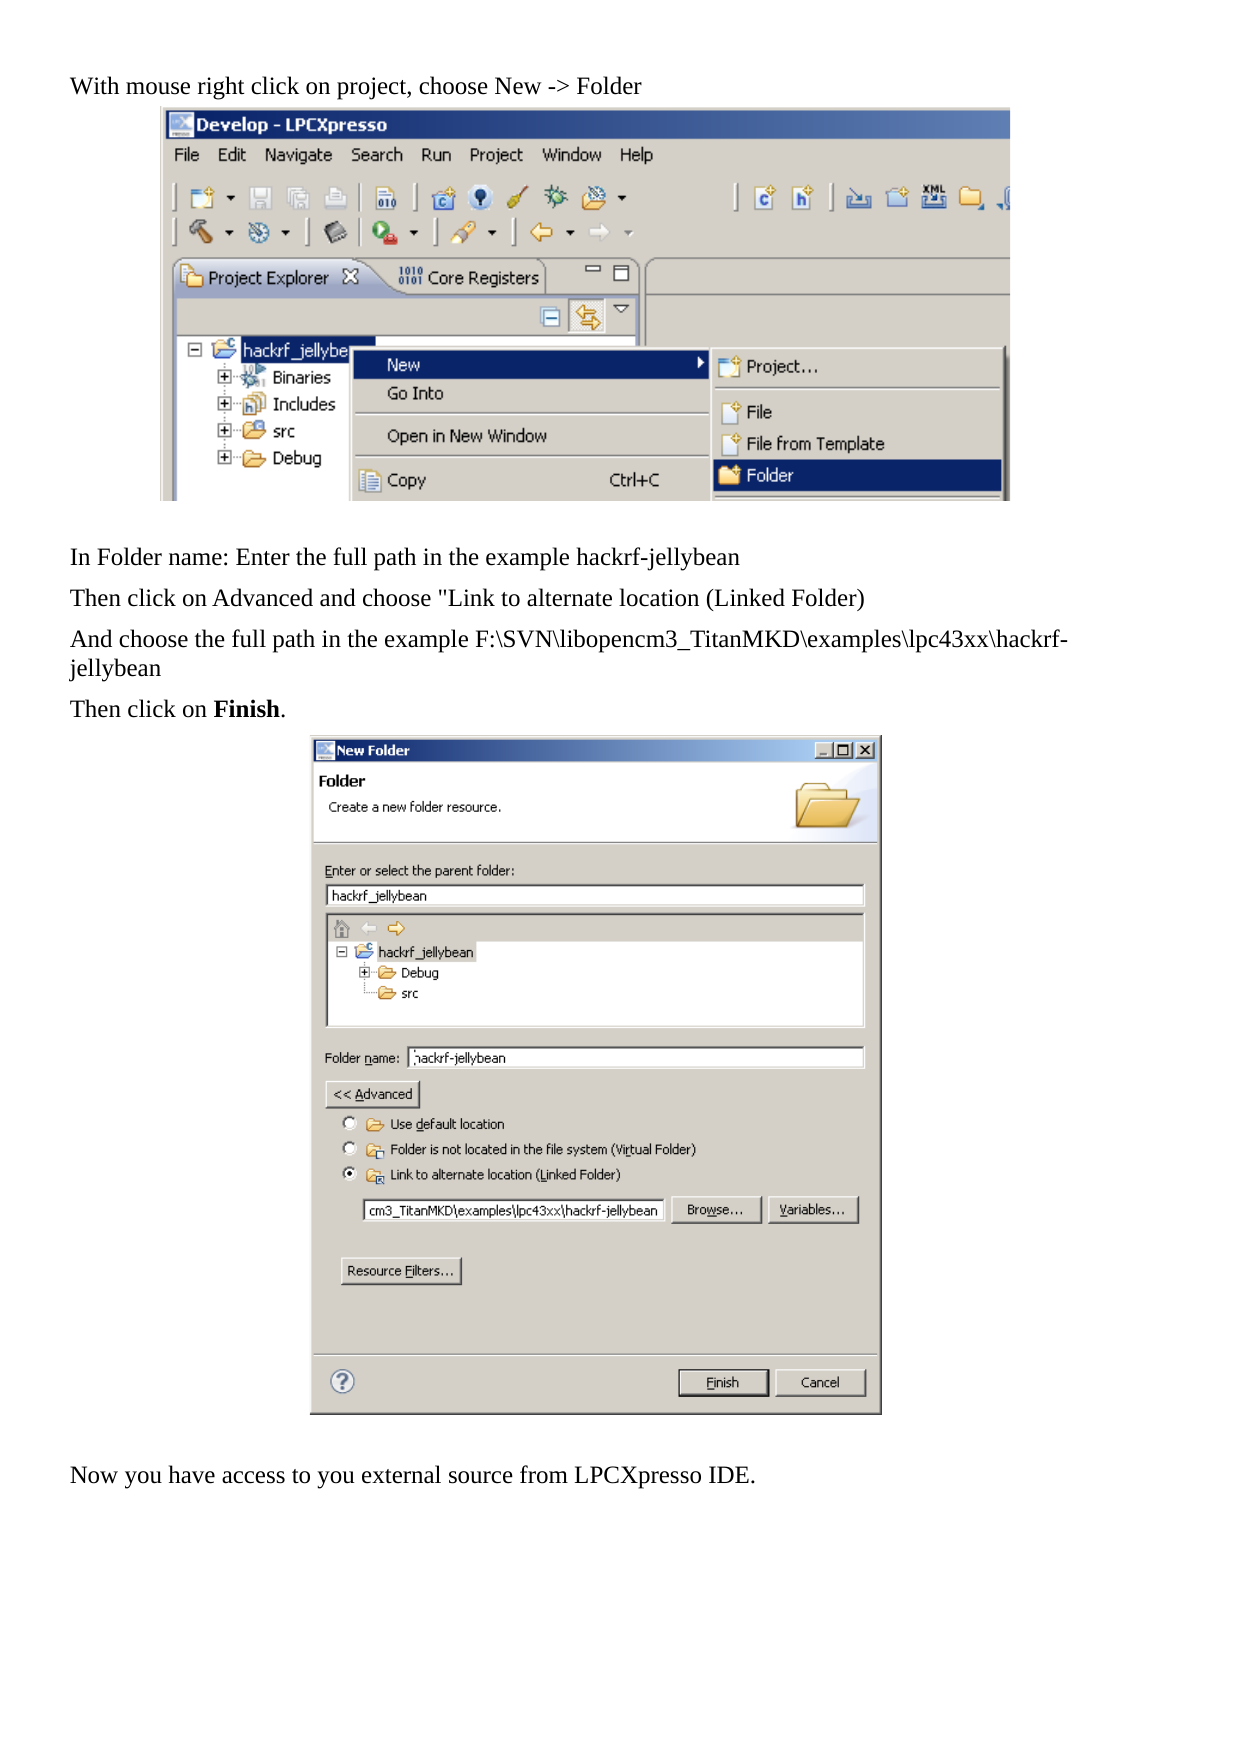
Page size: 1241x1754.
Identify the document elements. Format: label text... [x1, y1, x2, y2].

text Then click on Finish. [69, 694, 1122, 723]
text Now you have access to you external source from LPCXpresso IDE. [69, 1461, 1122, 1489]
text And choose the full path in the example F:\SVN\libopencm3_TitanMKD\examples\lpc43xx\hackrf-jellybean [69, 624, 1122, 682]
picture [309, 735, 882, 1415]
text In Folder name: Enter the full path in the example hackrf-jellybean [69, 542, 1122, 571]
text Then click on Advanced and choose "Link to alternate location (Linked Folder) [69, 583, 1122, 612]
text With mouse right click on project, choose New -> Folder [69, 71, 1122, 100]
